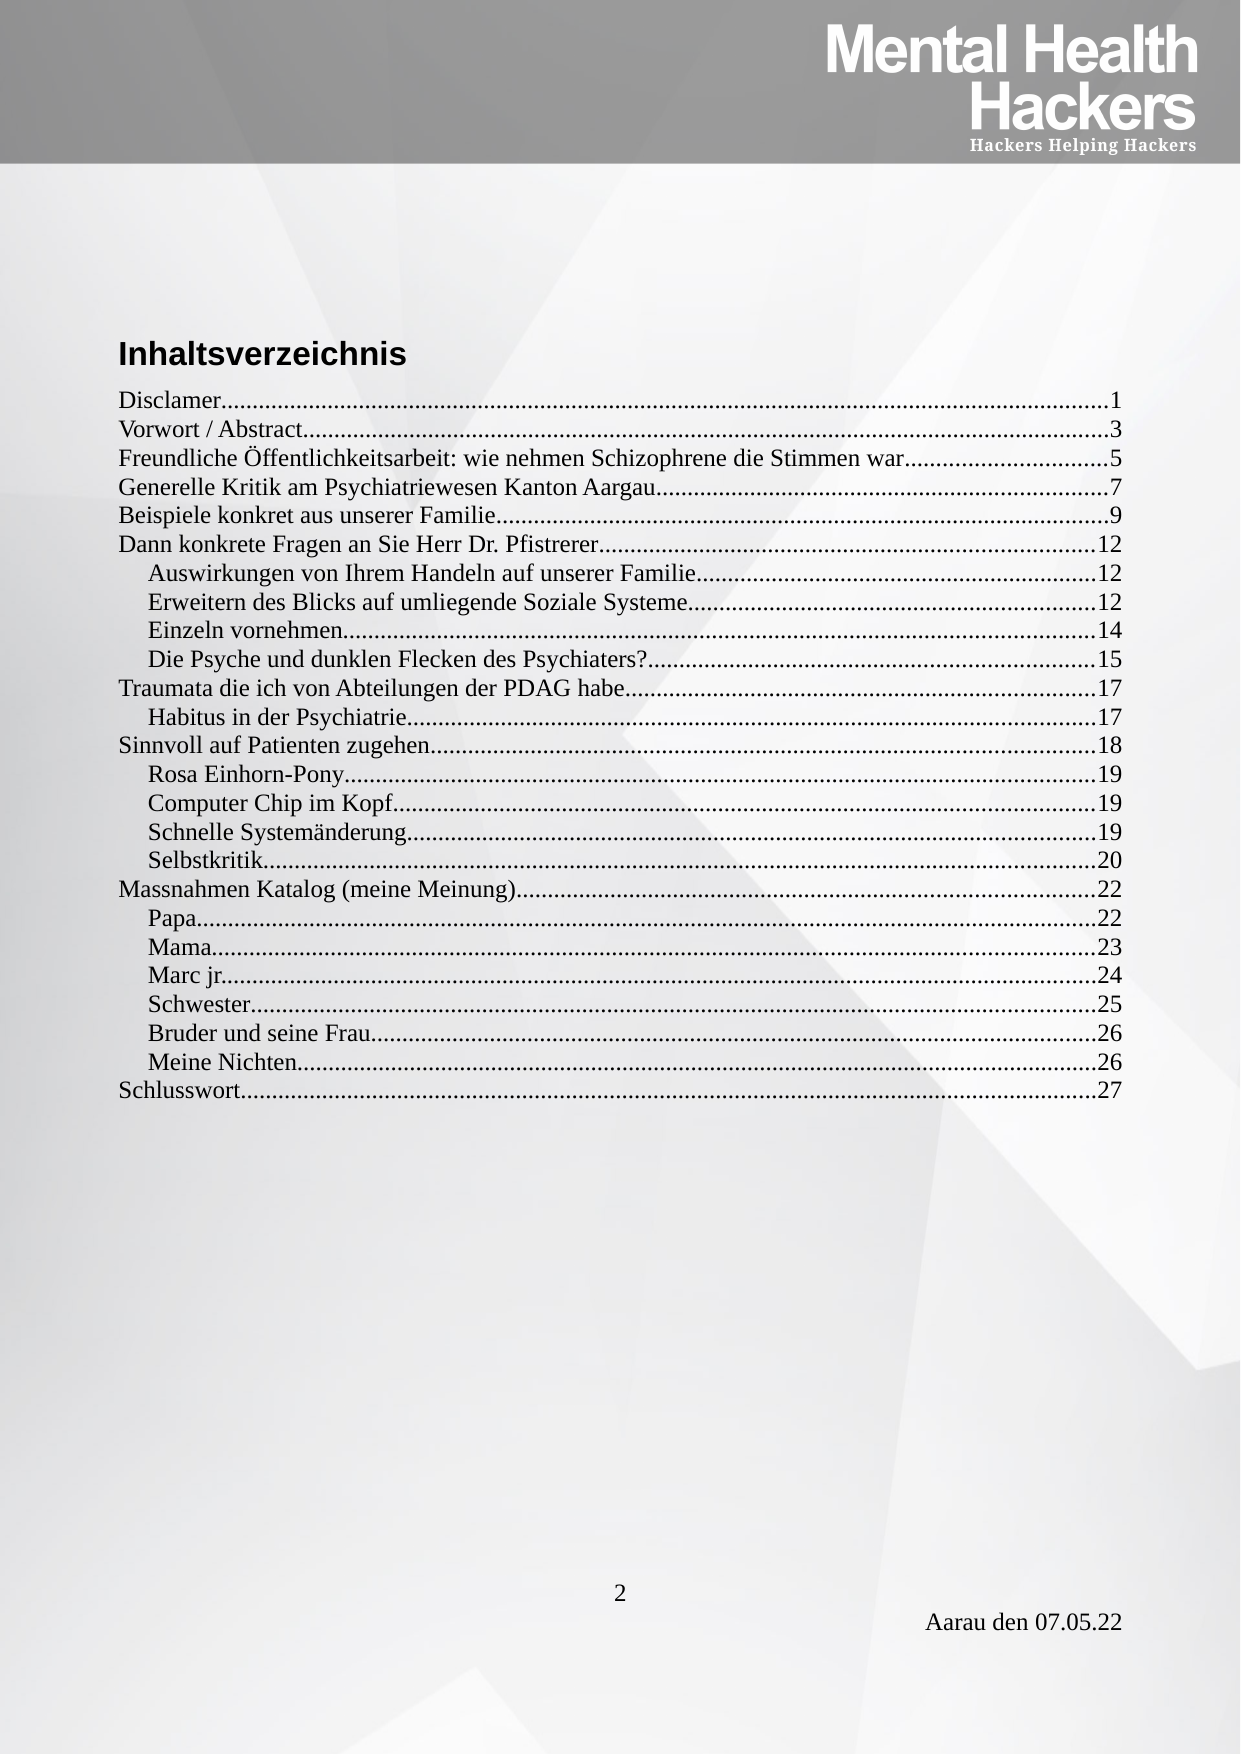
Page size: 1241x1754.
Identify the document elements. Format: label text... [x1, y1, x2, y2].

text Schlusswort 27 [118, 1075, 1122, 1104]
text Bruder und seine Frau 26 [148, 1018, 1122, 1047]
text Dann konkrete Fragen an Sie Herr Dr. Pfistrerer 12 [118, 529, 1122, 558]
text Massnahmen Katalog (meine Meinung) 22 [118, 874, 1122, 903]
text Meine Nichten 26 [148, 1047, 1122, 1075]
text Rosa Einhorn-Pony 19 [148, 759, 1122, 788]
text Traumata die ich von Abteilungen der PDAG habe 17 [118, 673, 1122, 702]
text Beispiele konkret aus unserer Familie 9 [118, 500, 1122, 529]
text Mama 23 [148, 932, 1122, 960]
text Einzeln vornehmen 14 [148, 615, 1122, 644]
text Schnelle Systemänderung 19 [148, 817, 1122, 845]
picture [0, 0, 1241, 1754]
text Sinnvoll auf Patienten zugehen 18 [118, 730, 1122, 759]
text Schwester 25 [148, 989, 1122, 1018]
text Marc jr. 24 [148, 960, 1122, 989]
text Habitus in der Psychiatrie 17 [148, 702, 1122, 730]
text Auswirkungen von Ihrem Handeln auf unserer Familie 12 [148, 558, 1122, 587]
text Computer Chip im Kopf 19 [148, 788, 1122, 817]
text Generelle Kritik am Psychiatriewesen Kanton Aargau 7 [118, 472, 1122, 500]
text Vorwort / Abstract 3 [118, 414, 1122, 443]
text Papa 22 [148, 903, 1122, 932]
subtitle Inhaltsverzeichnis [118, 334, 1122, 373]
text Disclamer 1 [118, 385, 1122, 414]
text Erweitern des Blicks auf umliegende Soziale Systeme 12 [148, 587, 1122, 615]
text Die Psyche und dunklen Flecken des Psychiaters? 15 [148, 644, 1122, 673]
text Selbstkritik 20 [148, 845, 1122, 874]
text Freundliche Öffentlichkeitsarbeit: wie nehmen Schizophrene die Stimmen war 5 [118, 443, 1122, 472]
